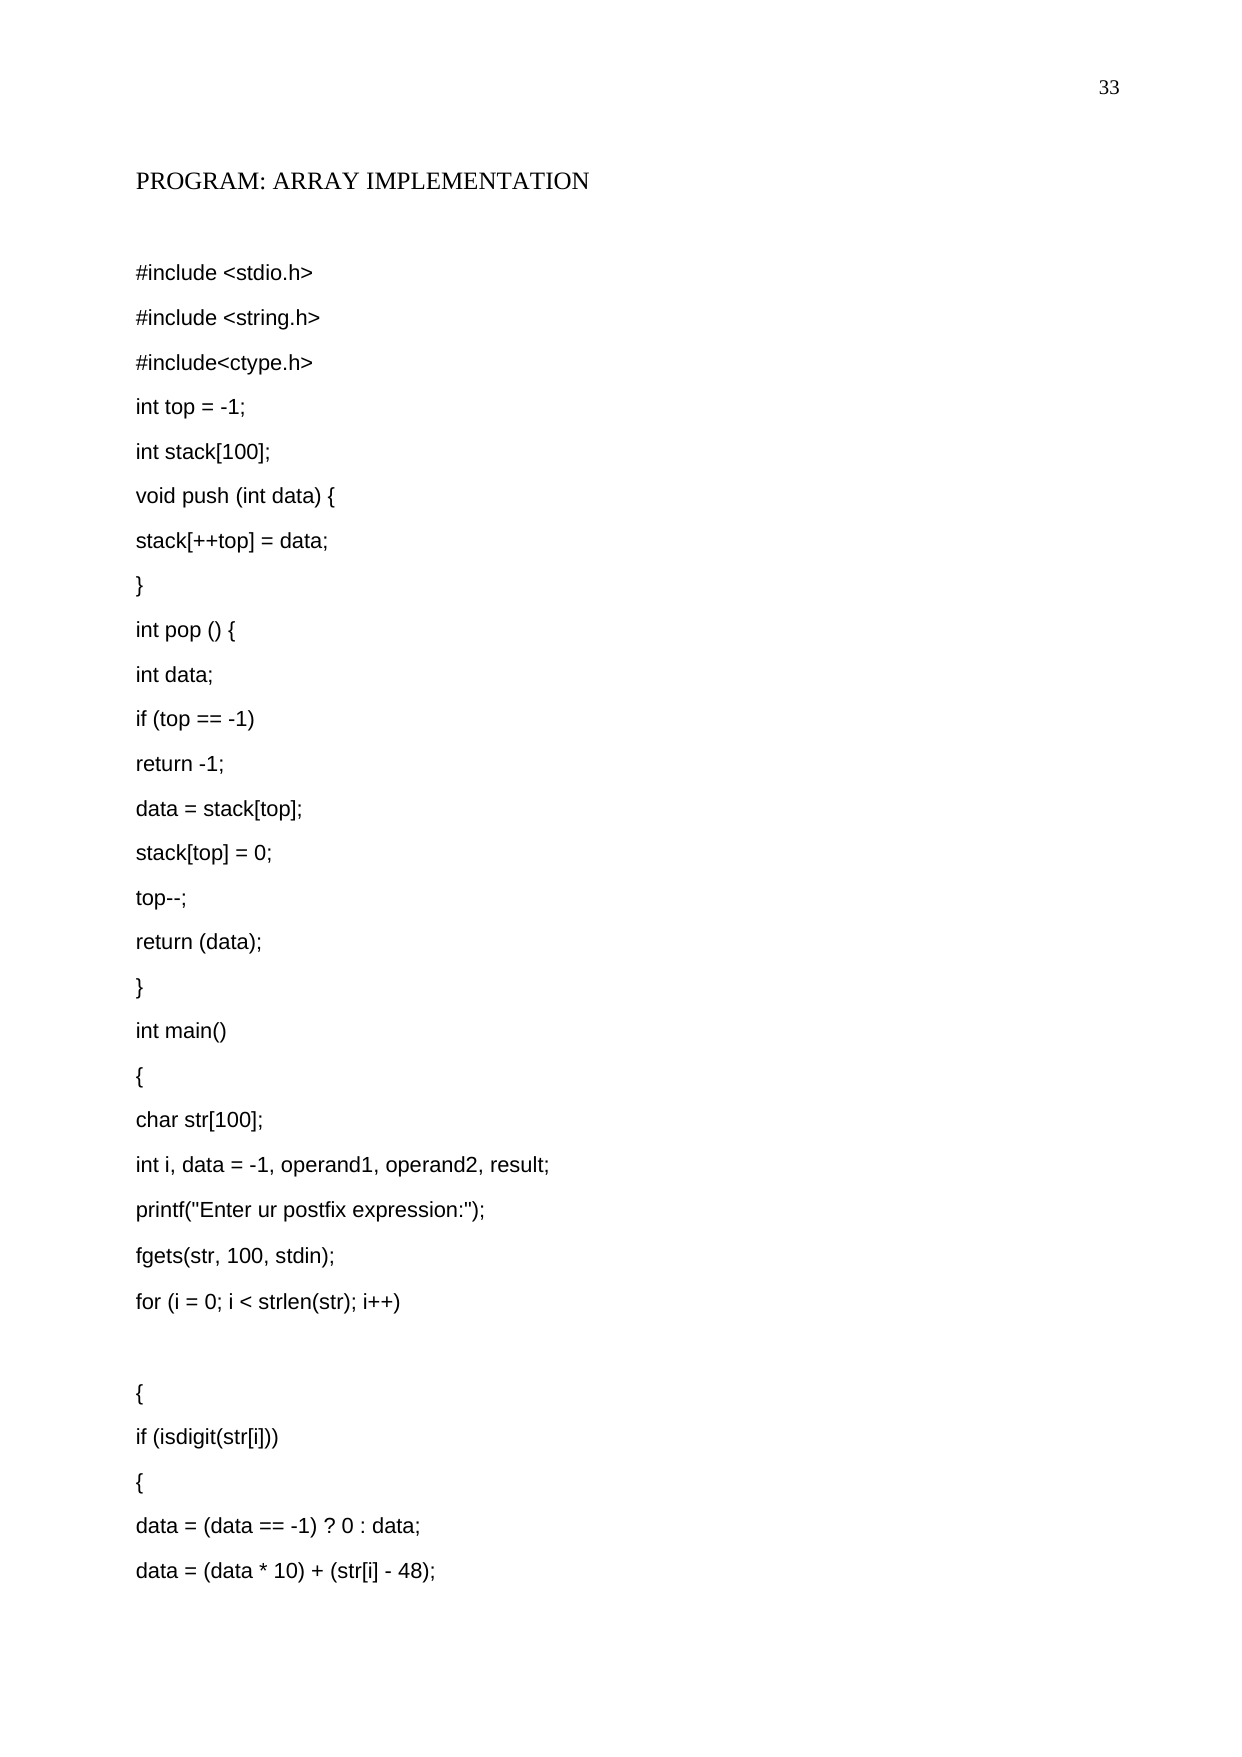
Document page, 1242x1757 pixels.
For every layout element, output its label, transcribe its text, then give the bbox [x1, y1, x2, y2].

text if (top == -1) [136, 706, 1150, 731]
text #include <string.h> [136, 305, 1150, 330]
text if (isdigit(str[i])) [136, 1424, 1150, 1449]
text { [136, 1063, 1150, 1088]
text for (i = 0; i < strlen(str); i++) [136, 1289, 1150, 1314]
text int top = -1; [136, 394, 1150, 419]
text char str[100]; [136, 1107, 1150, 1132]
text top--; [136, 884, 1150, 910]
text int pop () { [136, 617, 1150, 642]
text return (data); [136, 929, 1150, 954]
text return -1; [136, 751, 1150, 776]
text int stack[100]; [136, 438, 1150, 464]
text stack[top] = 0; [136, 840, 1150, 865]
text int i, data = -1, operand1, operand2, result; printf("Enter ur postfix expression:"); fgets(str, 100, stdin); [136, 1152, 554, 1268]
text { [136, 1380, 1150, 1405]
text } [136, 572, 1150, 598]
text stack[++top] = data; [136, 528, 1150, 553]
text { [136, 1469, 1150, 1494]
text void push (int data) { [136, 483, 1150, 508]
text int data; [136, 662, 1150, 687]
text data = (data == -1) ? 0 : data; [136, 1513, 1150, 1539]
text #include<ctype.h> [136, 349, 1150, 375]
text data = stack[top]; [136, 795, 1150, 821]
text } [136, 974, 1150, 999]
text data = (data * 10) + (str[i] - 48); [136, 1558, 1150, 1583]
text #include <stdio.h> [136, 260, 1150, 286]
text int main() [136, 1018, 1150, 1043]
text PROGRAM: ARRAY IMPLEMENTATION [136, 166, 1150, 195]
